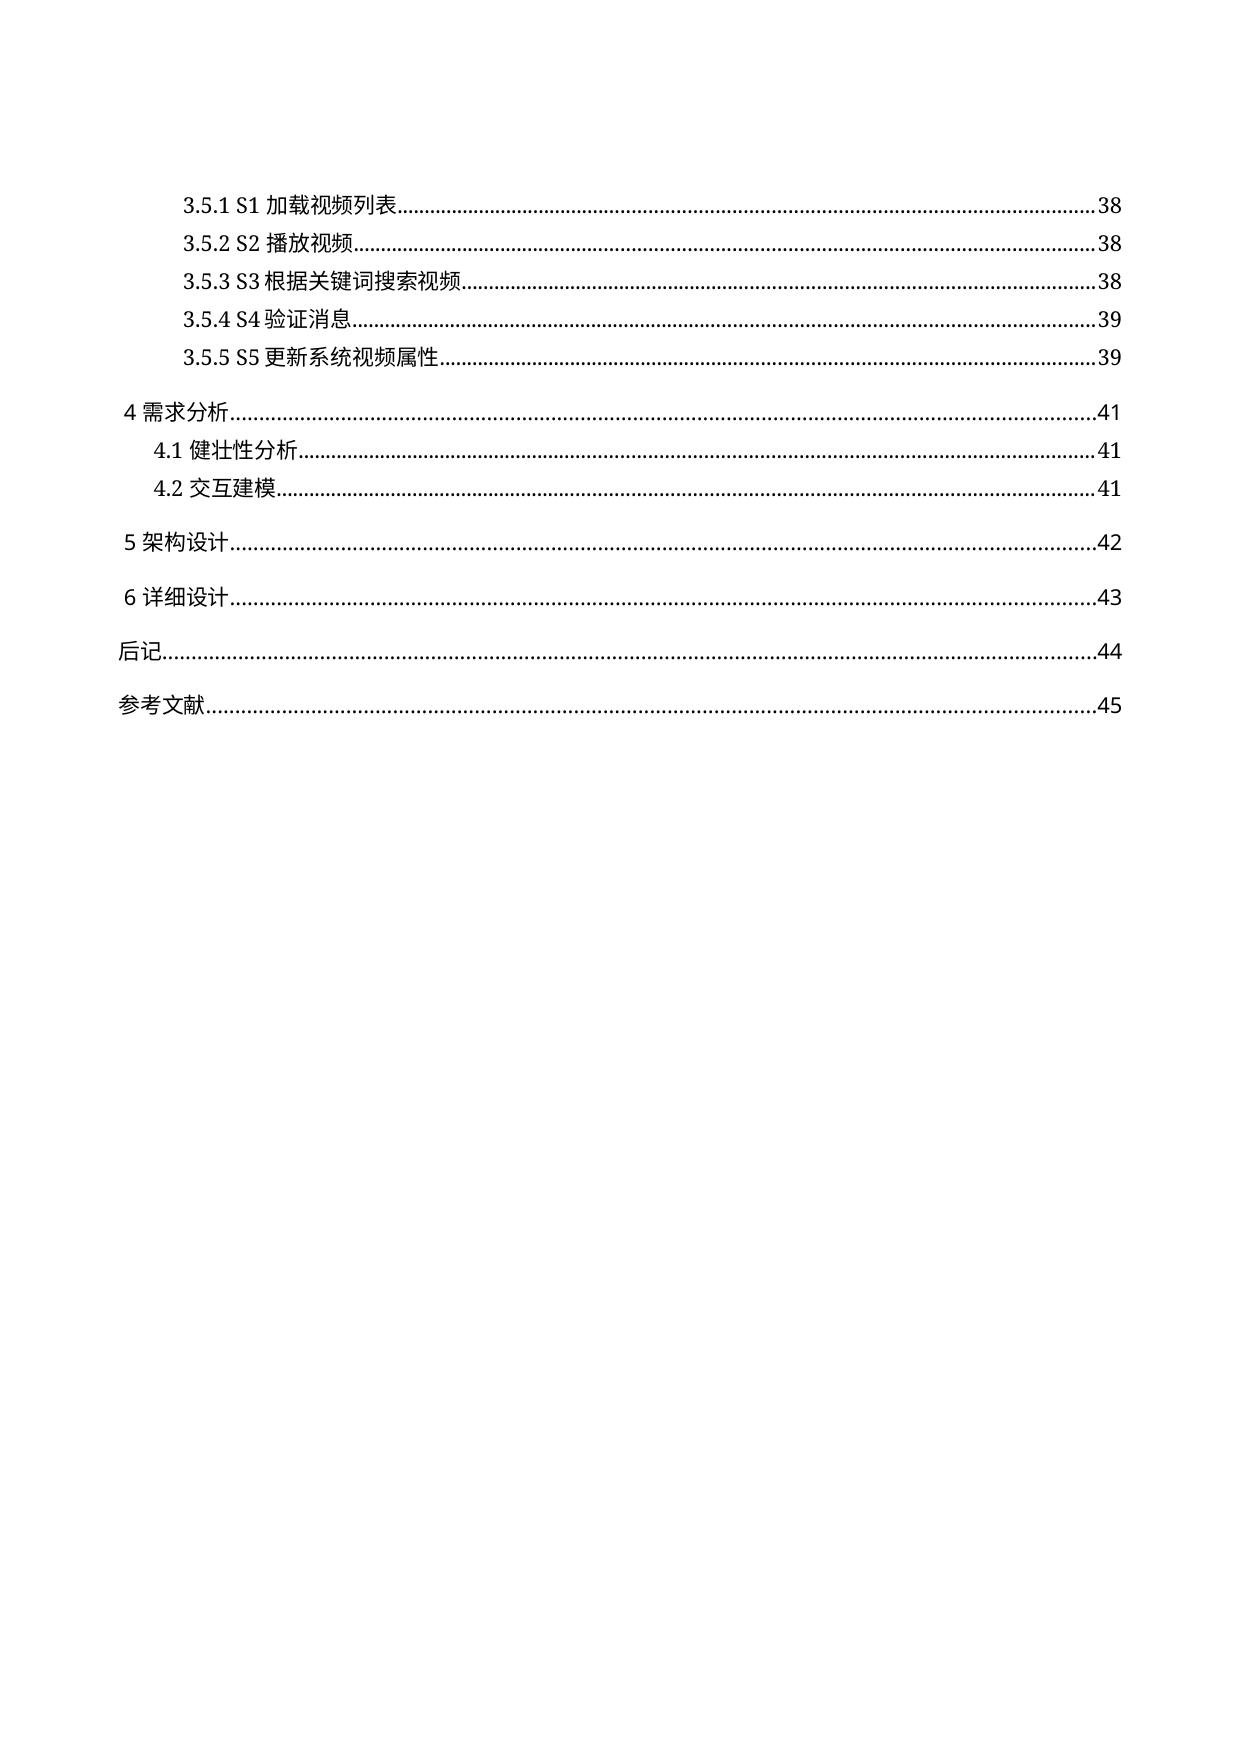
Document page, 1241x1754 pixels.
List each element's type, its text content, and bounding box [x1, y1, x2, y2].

text 后记 44 [118, 634, 1122, 666]
text 6 详细设计 43 [118, 579, 1122, 611]
text 4.1 健壮性分析 41 [148, 433, 1122, 464]
text 3.5.3 S3根据关键词搜索视频 38 [177, 264, 1122, 296]
text 4 需求分析 41 [118, 394, 1122, 426]
text 4.2 交互建模 41 [148, 471, 1122, 502]
text 3.5.5 S5更新系统视频属性 39 [177, 340, 1122, 372]
text 3.5.1 S1 加载视频列表 38 [177, 188, 1122, 219]
text 5 架构设计 42 [118, 525, 1122, 557]
text 3.5.4 S4验证消息 39 [177, 302, 1122, 334]
text 参考文献 45 [118, 688, 1122, 720]
text 3.5.2 S2 播放视频 38 [177, 226, 1122, 257]
